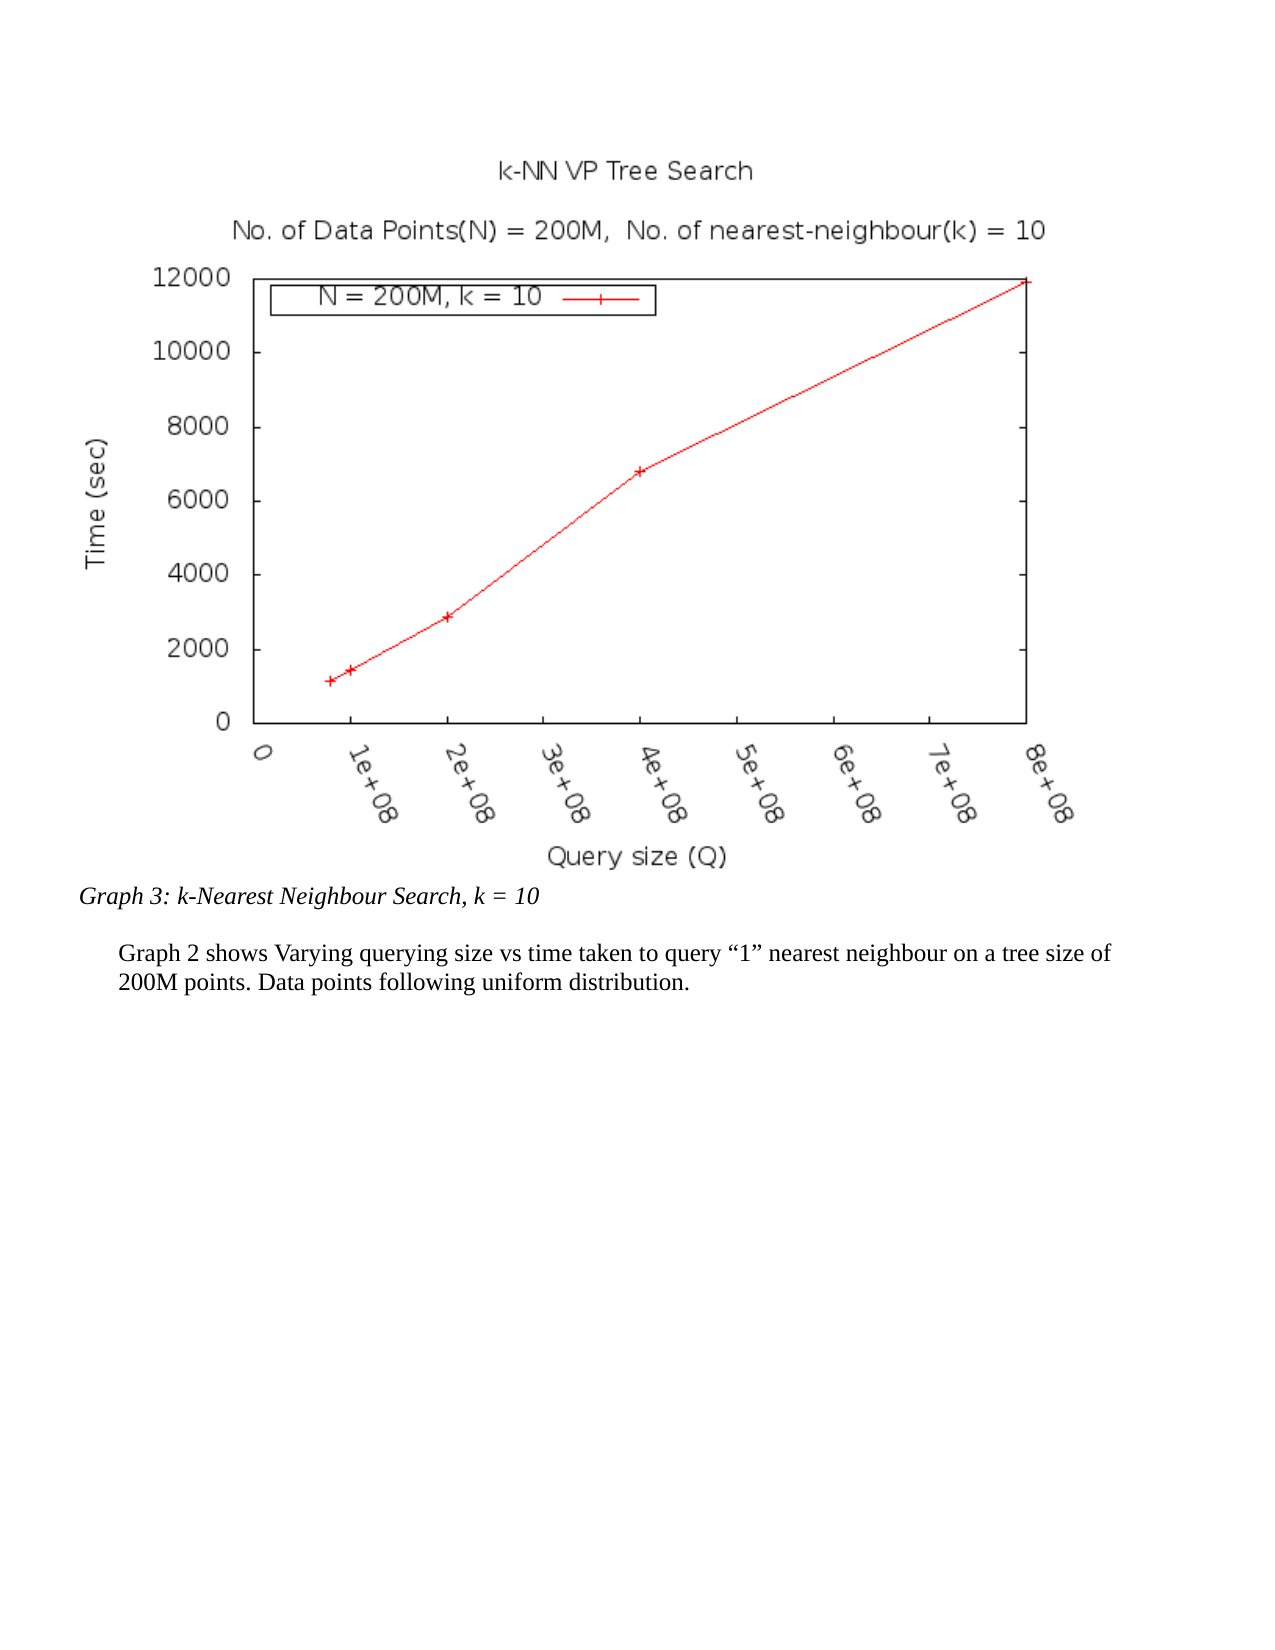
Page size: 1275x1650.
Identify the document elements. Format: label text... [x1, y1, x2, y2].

text Graph 3: k-Nearest Neighbour Search, k = 10 [78, 881, 1078, 909]
picture [78, 130, 1079, 881]
text Graph 2 shows Varying querying size vs time taken to query “1” nearest neighbour on a tree size of 200M points. Data points following uniform distribution. [118, 938, 1157, 996]
